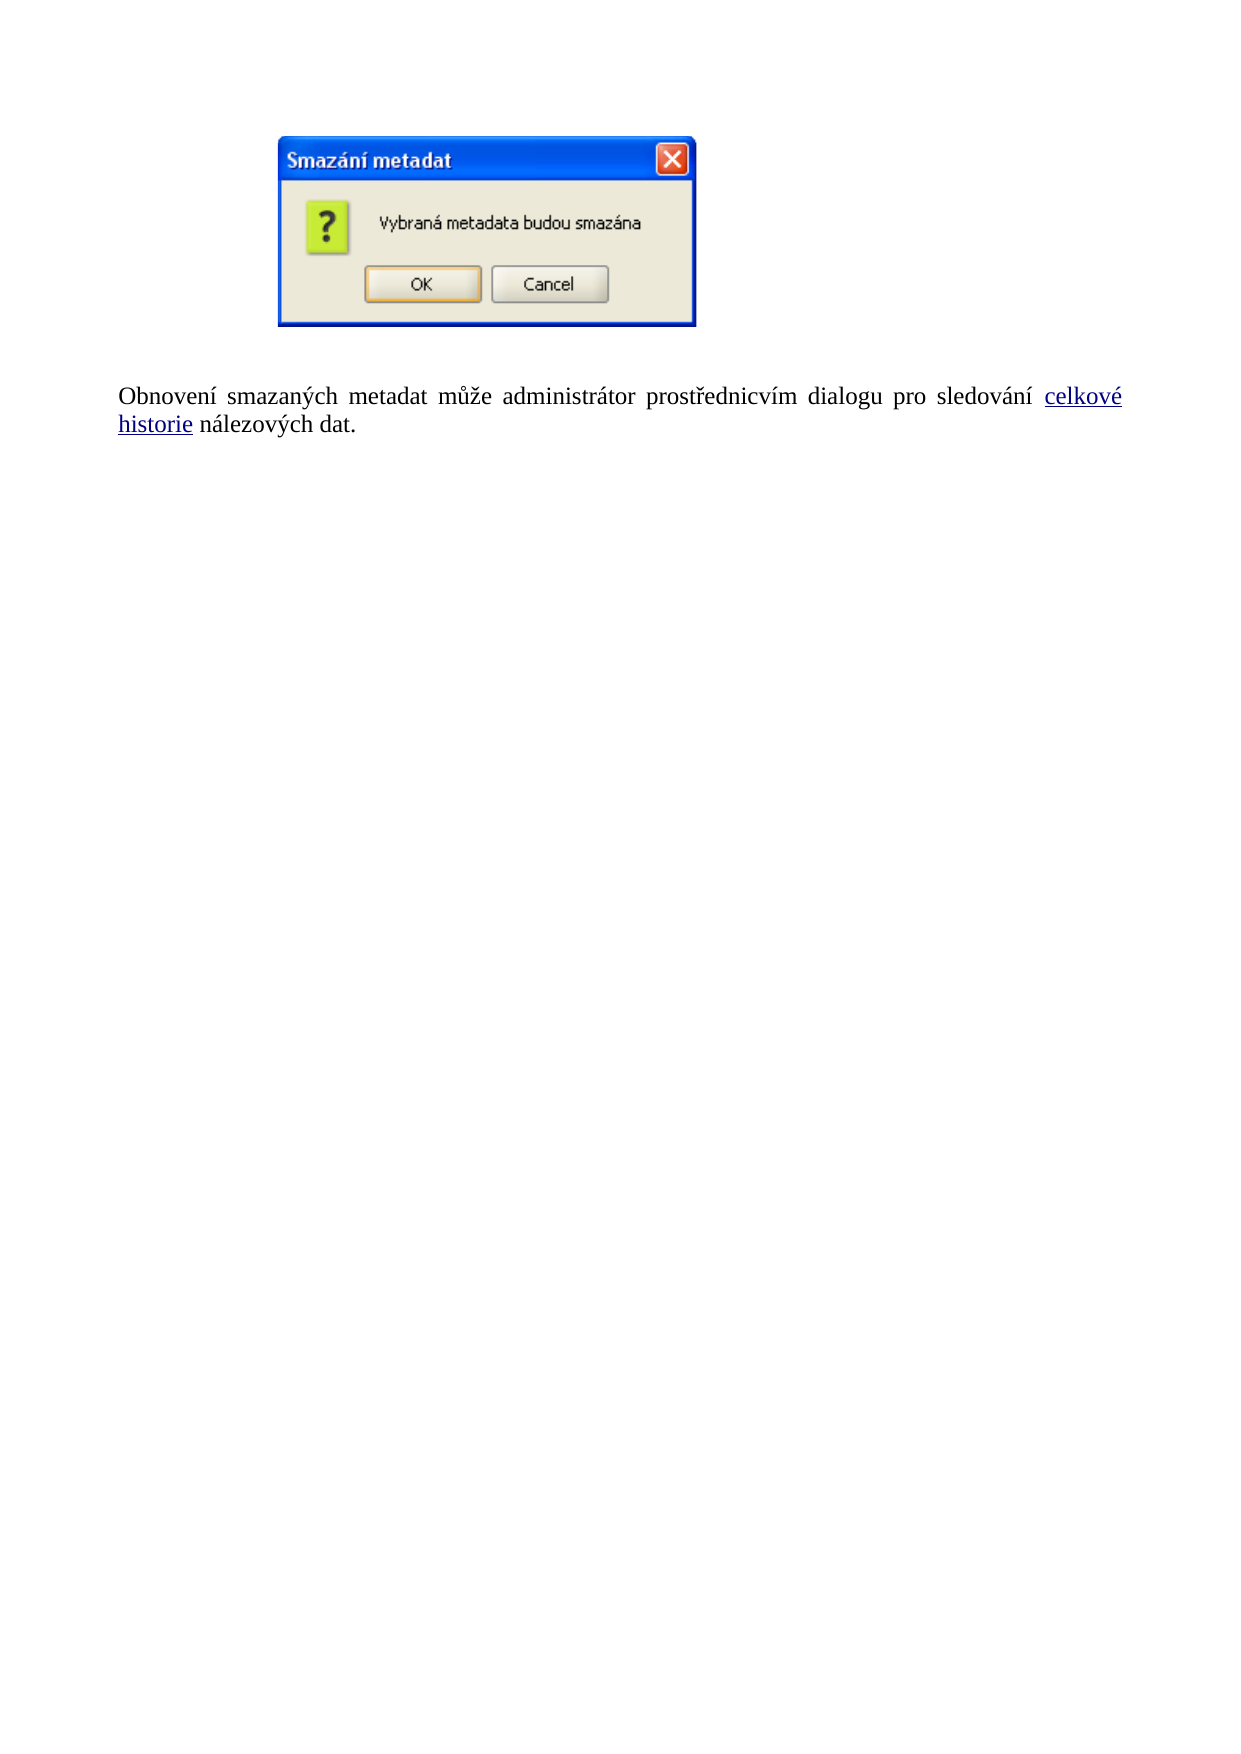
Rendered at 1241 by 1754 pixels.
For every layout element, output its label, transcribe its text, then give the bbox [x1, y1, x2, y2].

picture [277, 136, 697, 327]
text Obnovení smazaných metadat může administrátor prostřednicvím dialogu pro sledování celkové historie nálezových dat. [118, 118, 1122, 437]
